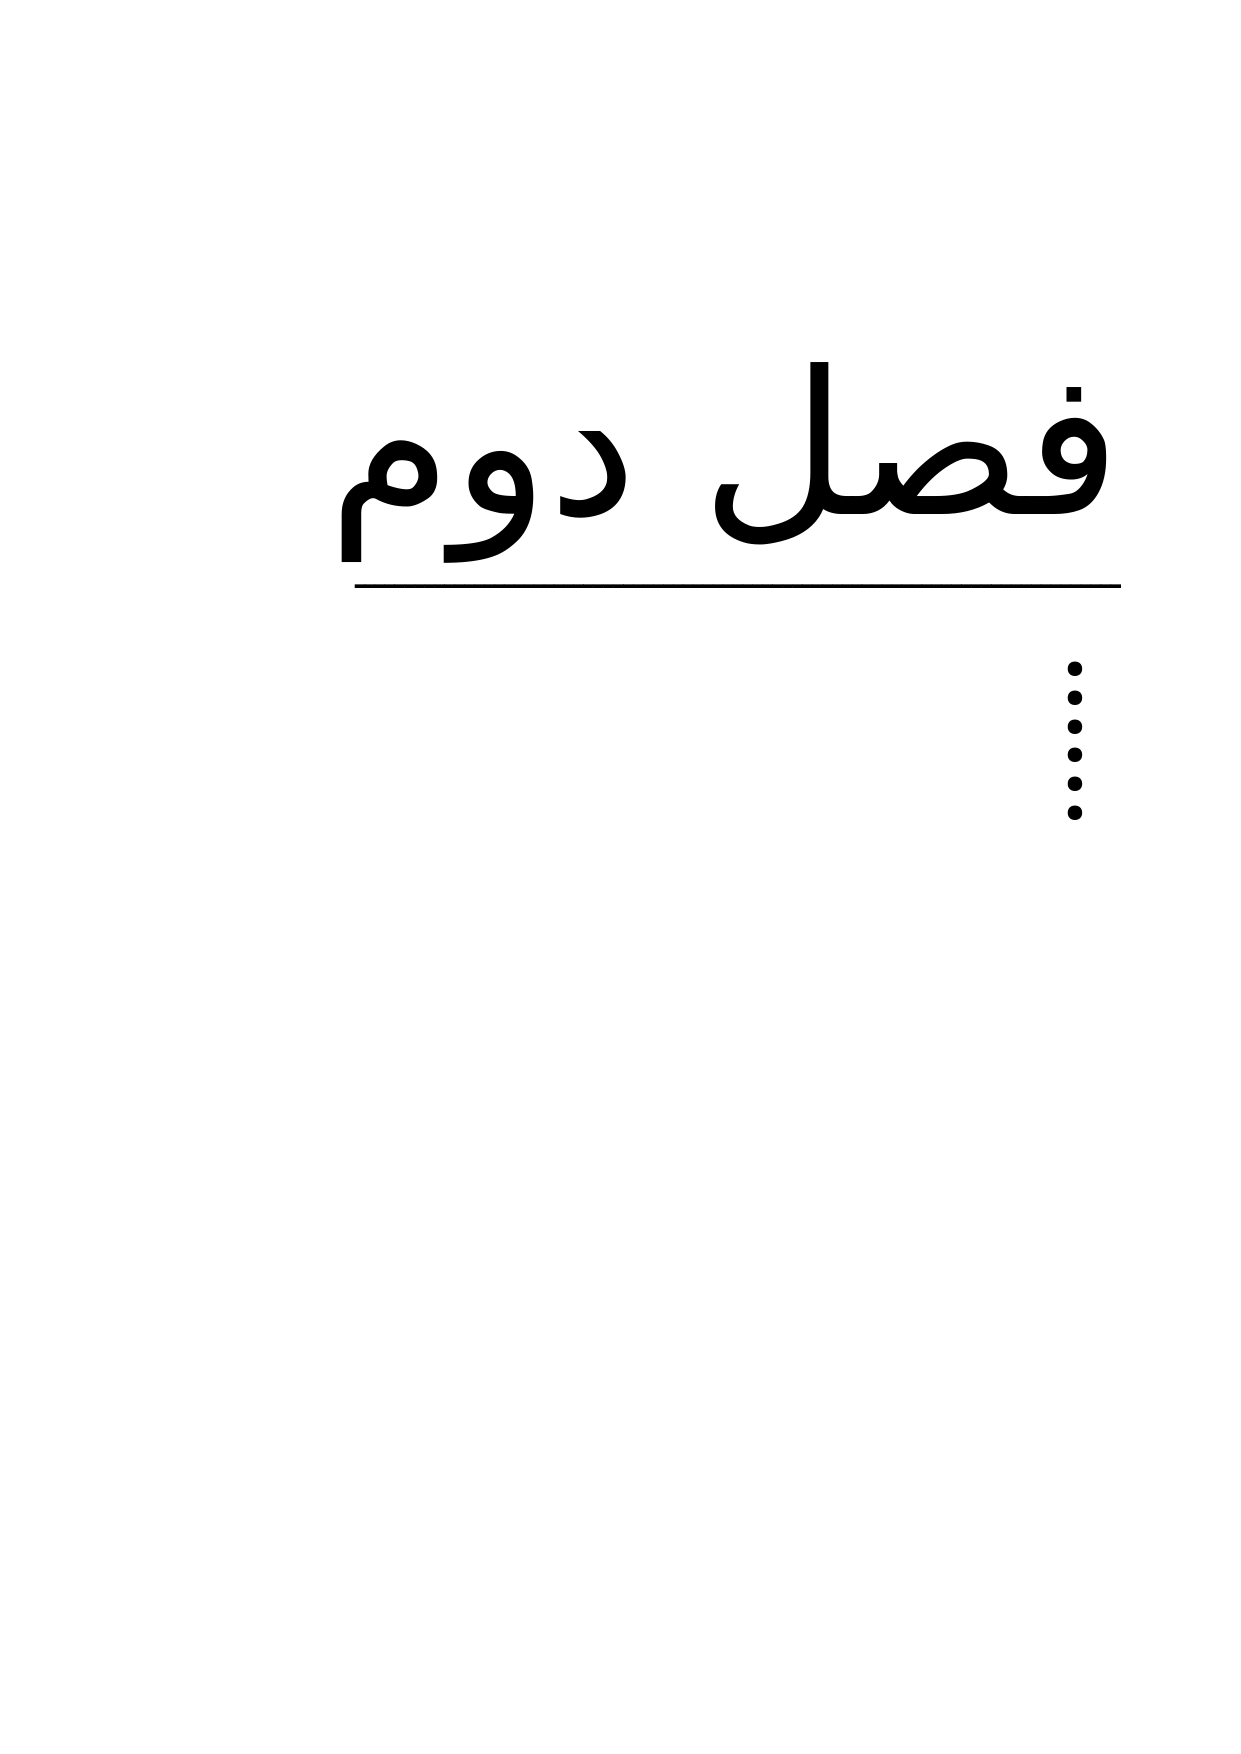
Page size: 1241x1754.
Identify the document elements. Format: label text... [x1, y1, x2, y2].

text فصل دوم [118, 329, 1122, 562]
text ـــــــــــــــــــــــــــــــــــــــــــــــــــــــــــــــــــــــــــــ [118, 562, 1122, 596]
